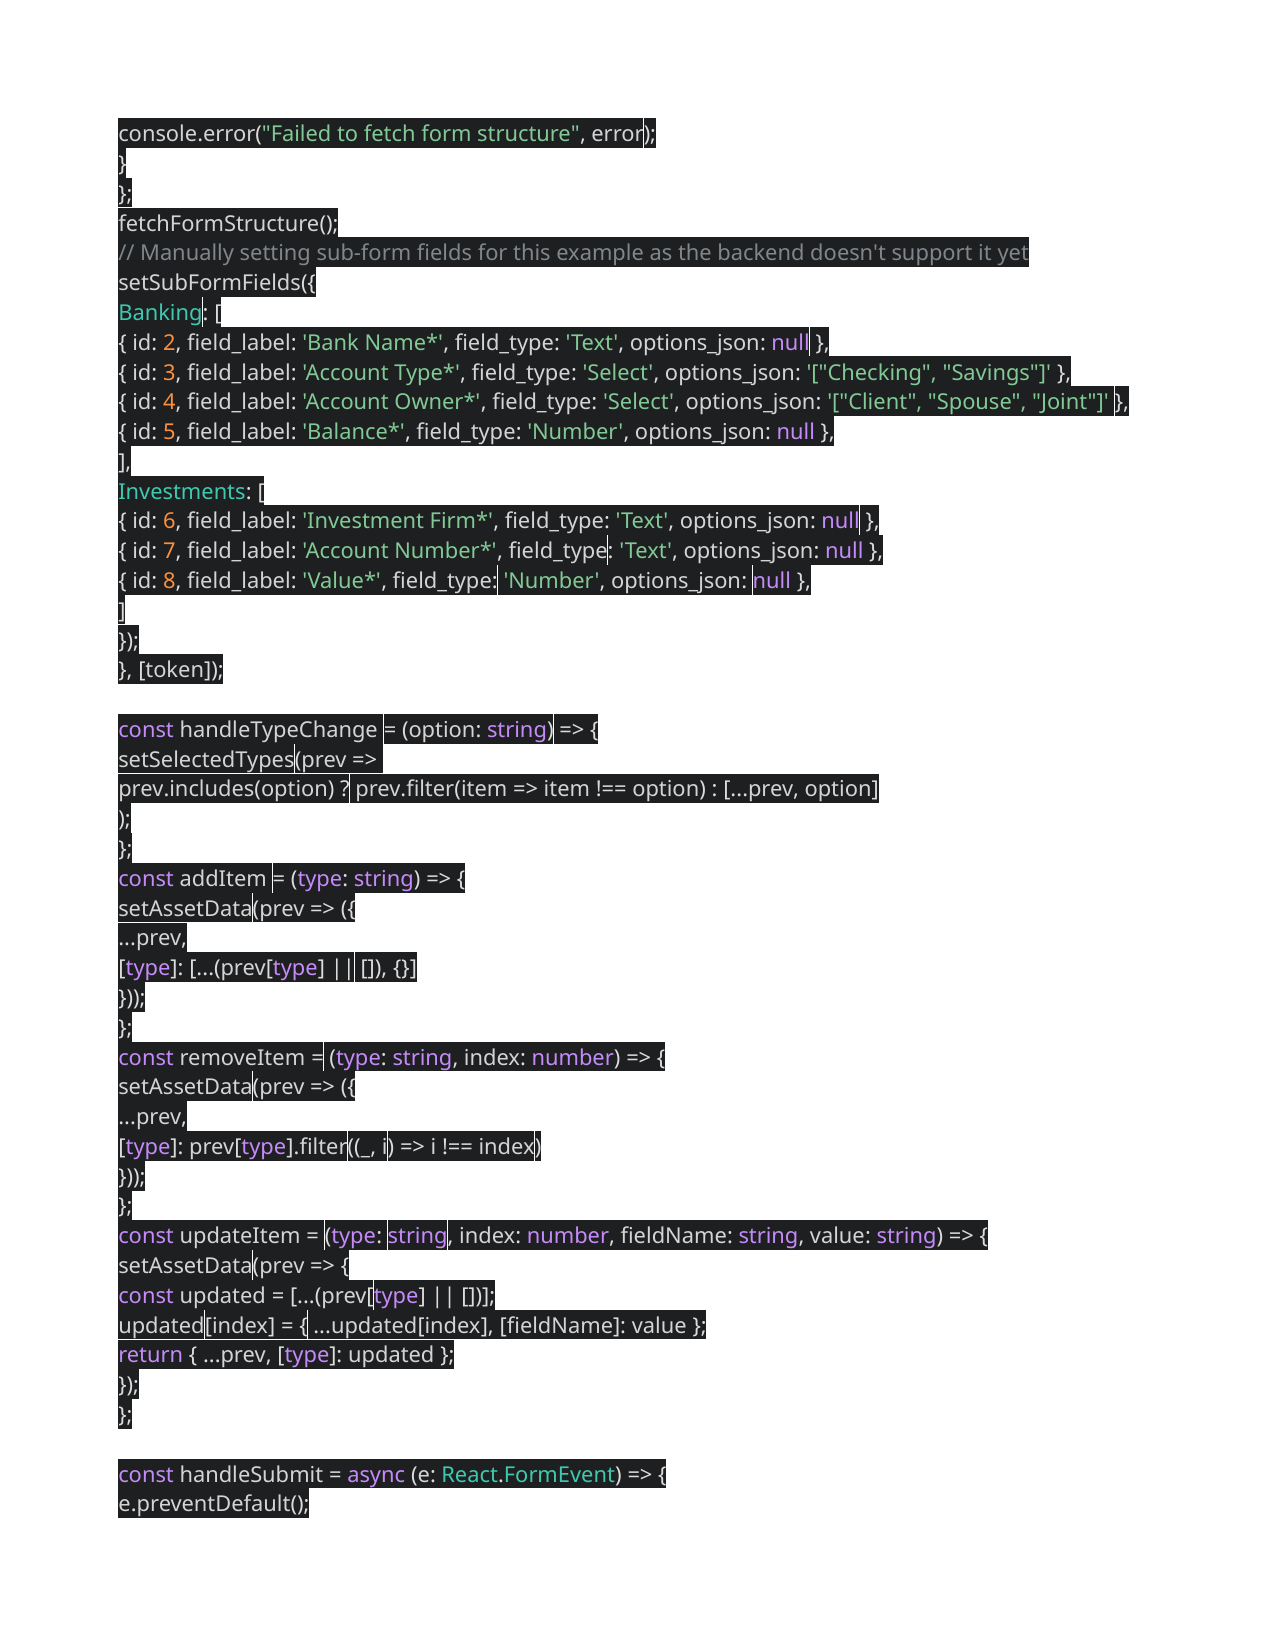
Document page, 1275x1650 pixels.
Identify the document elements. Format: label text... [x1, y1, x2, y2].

text [type]: prev[type].filter((_, i) => i !== index) [118, 1131, 1157, 1161]
text }; [118, 1191, 1157, 1220]
text }; [118, 1012, 1157, 1042]
text updated[index] = { ...updated[index], [fieldName]: value }; [118, 1310, 1157, 1339]
text const addItem = (type: string) => { [118, 863, 1157, 893]
text const handleSubmit = async (e: React.FormEvent) => { [118, 1458, 1157, 1488]
text } [118, 148, 1157, 178]
text Banking: [ [118, 297, 1157, 327]
text // Manually setting sub-form fields for this example as the backend doesn't support it yet [118, 237, 1157, 267]
text { id: 2, field_label: 'Bank Name*', field_type: 'Text', options_json: null }, [118, 327, 1157, 356]
text { id: 5, field_label: 'Balance*', field_type: 'Number', options_json: null }, [118, 416, 1157, 446]
text setAssetData(prev => { [118, 1250, 1157, 1280]
text ); [118, 803, 1157, 833]
text setSubFormFields({ [118, 267, 1157, 297]
text const updated = [...(prev[type] || [])]; [118, 1280, 1157, 1310]
text { id: 3, field_label: 'Account Type*', field_type: 'Select', options_json: '["Checking", "Savings"]' }, [118, 356, 1157, 386]
text ], [118, 446, 1157, 476]
text })); [118, 982, 1157, 1012]
text { id: 6, field_label: 'Investment Firm*', field_type: 'Text', options_json: null }, [118, 505, 1157, 535]
text ...prev, [118, 1101, 1157, 1131]
text fetchFormStructure(); [118, 207, 1157, 237]
text const removeItem = (type: string, index: number) => { [118, 1042, 1157, 1071]
text e.preventDefault(); [118, 1488, 1157, 1518]
text const updateItem = (type: string, index: number, fieldName: string, value: string) => { [118, 1220, 1157, 1250]
text console.error("Failed to fetch form structure", error); [118, 118, 1157, 148]
text }; [118, 833, 1157, 863]
text ...prev, [118, 922, 1157, 952]
text { id: 7, field_label: 'Account Number*', field_type: 'Text', options_json: null }, [118, 535, 1157, 565]
text setSelectedTypes(prev => [118, 744, 1157, 773]
text })); [118, 1161, 1157, 1191]
text ] [118, 595, 1157, 624]
text [type]: [...(prev[type] || []), {}] [118, 952, 1157, 982]
text return { ...prev, [type]: updated }; [118, 1339, 1157, 1369]
text }; [118, 1399, 1157, 1429]
text setAssetData(prev => ({ [118, 893, 1157, 922]
text }); [118, 624, 1157, 654]
text }, [token]); [118, 654, 1157, 684]
text { id: 8, field_label: 'Value*', field_type: 'Number', options_json: null }, [118, 565, 1157, 595]
text }); [118, 1369, 1157, 1399]
text { id: 4, field_label: 'Account Owner*', field_type: 'Select', options_json: '["Client", "Spouse", "Joint"]' }, [118, 386, 1157, 416]
text const handleTypeChange = (option: string) => { [118, 714, 1157, 744]
text }; [118, 178, 1157, 207]
text prev.includes(option) ? prev.filter(item => item !== option) : [...prev, option] [118, 773, 1157, 803]
text Investments: [ [118, 476, 1157, 505]
text setAssetData(prev => ({ [118, 1071, 1157, 1101]
